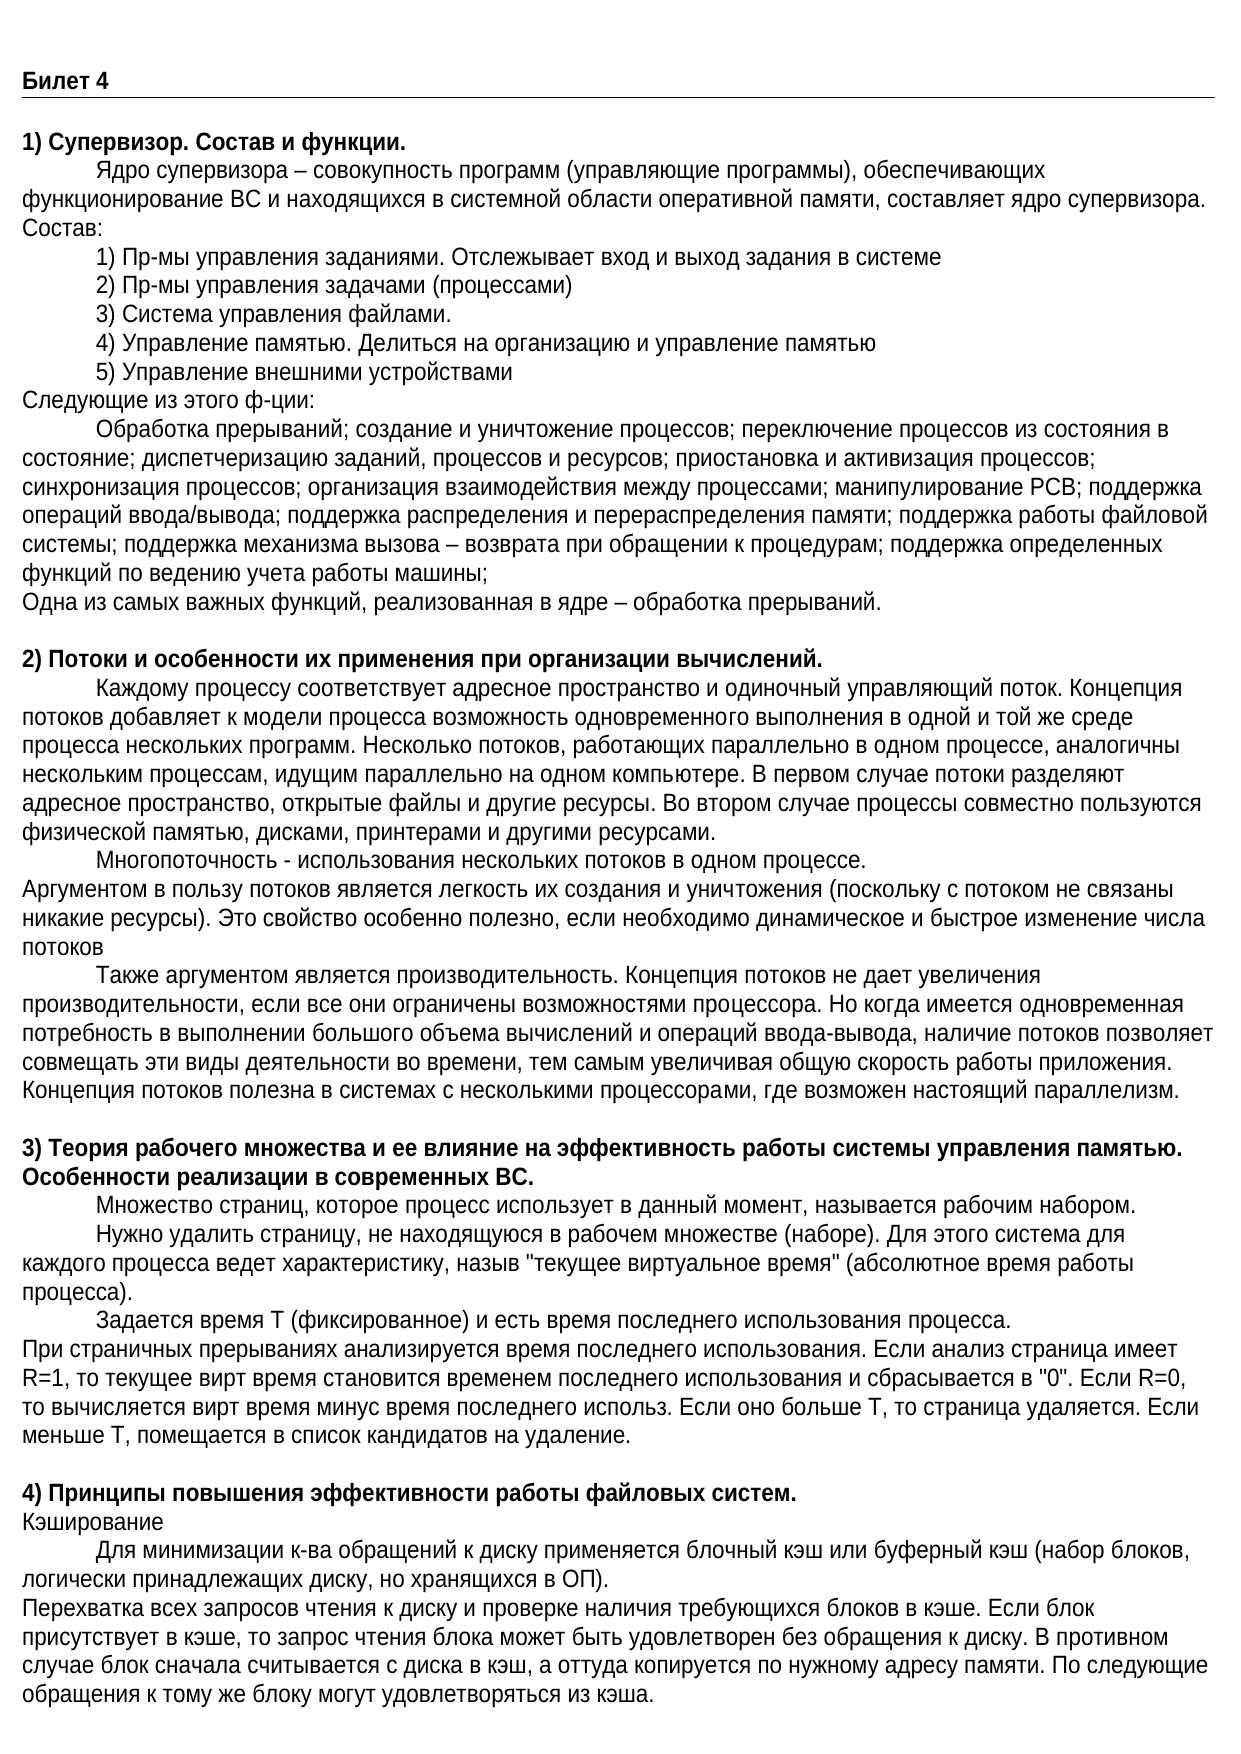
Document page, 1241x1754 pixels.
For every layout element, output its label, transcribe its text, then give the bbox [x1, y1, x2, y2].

text 3) Теория рабочего множества и ее влияние на эффективность работы системы управления памятью. Особенности реализации в современных ВС. [22, 1133, 1215, 1190]
text Состав: [22, 213, 1215, 242]
text Следующие из этого ф-ции: [22, 385, 1215, 414]
text Каждому процессу соответствует адресное пространство и одиночный управляющий поток. Концепция потоков добавляет к модели процесса возможность одновременно­го выполнения в одной и той же среде процесса нескольких программ. Несколько потоков, работающих параллельно в одном процессе, аналогичны нескольким процессам, идущим параллельно на одном компь­ютере. В первом случае потоки разделяют адресное пространство, открытые файлы и другие ресурсы. Во втором случае процессы совместно пользуются физической памятью, дисками, принтерами и другими ресурсами. [22, 673, 1215, 845]
text Билет 4 [22, 66, 1215, 97]
text При страничных прерываниях анализируется время последнего использования. Если анализ страница имеет R=1, то текущее вирт время становится временем последнего использования и сбрасывается в "0". Если R=0, то вычисляется вирт время минус время последнего использ. Если оно больше Т, то страница удаляется. Если меньше Т, помещается в список кандидатов на удаление. [22, 1334, 1215, 1449]
text Нужно удалить страницу, не находящуюся в рабочем множестве (наборе). Для этого система для каждого процесса ведет характеристику, назыв "текущее виртуальное время" (абсолютное время работы процесса). [22, 1219, 1215, 1305]
text Для минимизации к-ва обращений к диску применяется блочный кэш или буферный кэш (набор блоков, логически принадлежащих диску, но хранящихся в ОП). [22, 1535, 1215, 1593]
text 1) Пр-мы управления заданиями. Отслежывает вход и выход задания в системе [22, 242, 1215, 270]
text 2) Потоки и особенности их применения при организации вычислений. [22, 644, 1215, 673]
text 2) Пр-мы управления задачами (процессами) [22, 270, 1215, 299]
text 4) Управление памятью. Делиться на организацию и управление памятью [22, 328, 1215, 357]
text Концепция потоков полезна в системах с несколькими процессора­ми, где возможен настоящий параллелизм. [22, 1075, 1215, 1104]
text Аргументом в пользу потоков является легкость их создания и унич­тожения (поскольку с потоком не связаны никакие ресурсы). Это свойство особенно полезно, если необходимо динамическое и быстрое изменение числа потоков [22, 874, 1215, 960]
text Обработка прерываний; создание и уничтожение процессов; переключение процессов из состояния в состояние; диспетчеризацию заданий, процессов и ресурсов; приостановка и активизация процессов; синхронизация процессов; организация взаимодействия между процессами; манипулирование РСВ; поддержка операций ввода/вывода; поддержка распределения и перераспределения памяти; поддержка работы файловой системы; поддержка механизма вызова – возврата при обращении к процедурам; поддержка определенных функций по ведению учета работы машины; [22, 414, 1215, 587]
text Ядро супервизора – совокупность программ (управляющие программы), обеспечивающих функционирование ВС и находящихся в системной области оперативной памяти, составляет ядро супервизора. [22, 155, 1215, 213]
text Также аргументом является производительность. Концепция потоков не дает увеличения производительности, если все они ограничены возможностями про­цессора. Но когда имеется одновременная потребность в выполнении большого объема вычислений и операций ввода-вывода, наличие потоков позволяет совме­щать эти виды деятельности во времени, тем самым увеличивая общую скорость работы приложения. [22, 960, 1215, 1075]
text Многопоточность - использования нескольких потоков в одном процессе. [22, 845, 1215, 874]
text 3) Система управления файлами. [22, 299, 1215, 328]
text Множество страниц, которое процесс использует в данный момент, называется рабочим набором. [22, 1190, 1215, 1219]
text Кэширование [22, 1507, 1215, 1535]
text 5) Управление внешними устройствами [22, 357, 1215, 385]
text Перехватка всех запросов чтения к диску и проверке наличия требующихся блоков в кэше. Если блок присутствует в кэше, то запрос чтения блока может быть удовлетворен без обращения к диску. В противном случае блок сначала считывается с диска в кэш, а оттуда копируется по нужному адресу памяти. По следующие обращения к тому же блоку могут удовлетворяться из кэша. [22, 1593, 1215, 1708]
text 4) Принципы повышения эффективности работы файловых систем. [22, 1478, 1215, 1507]
text Задается время Т (фиксированное) и есть время последнего использования процесса. [22, 1305, 1215, 1334]
text 1) Супервизор. Состав и функции. [22, 127, 1215, 155]
text Одна из самых важных функций, реализованная в ядре – обработка прерываний. [22, 587, 1215, 615]
